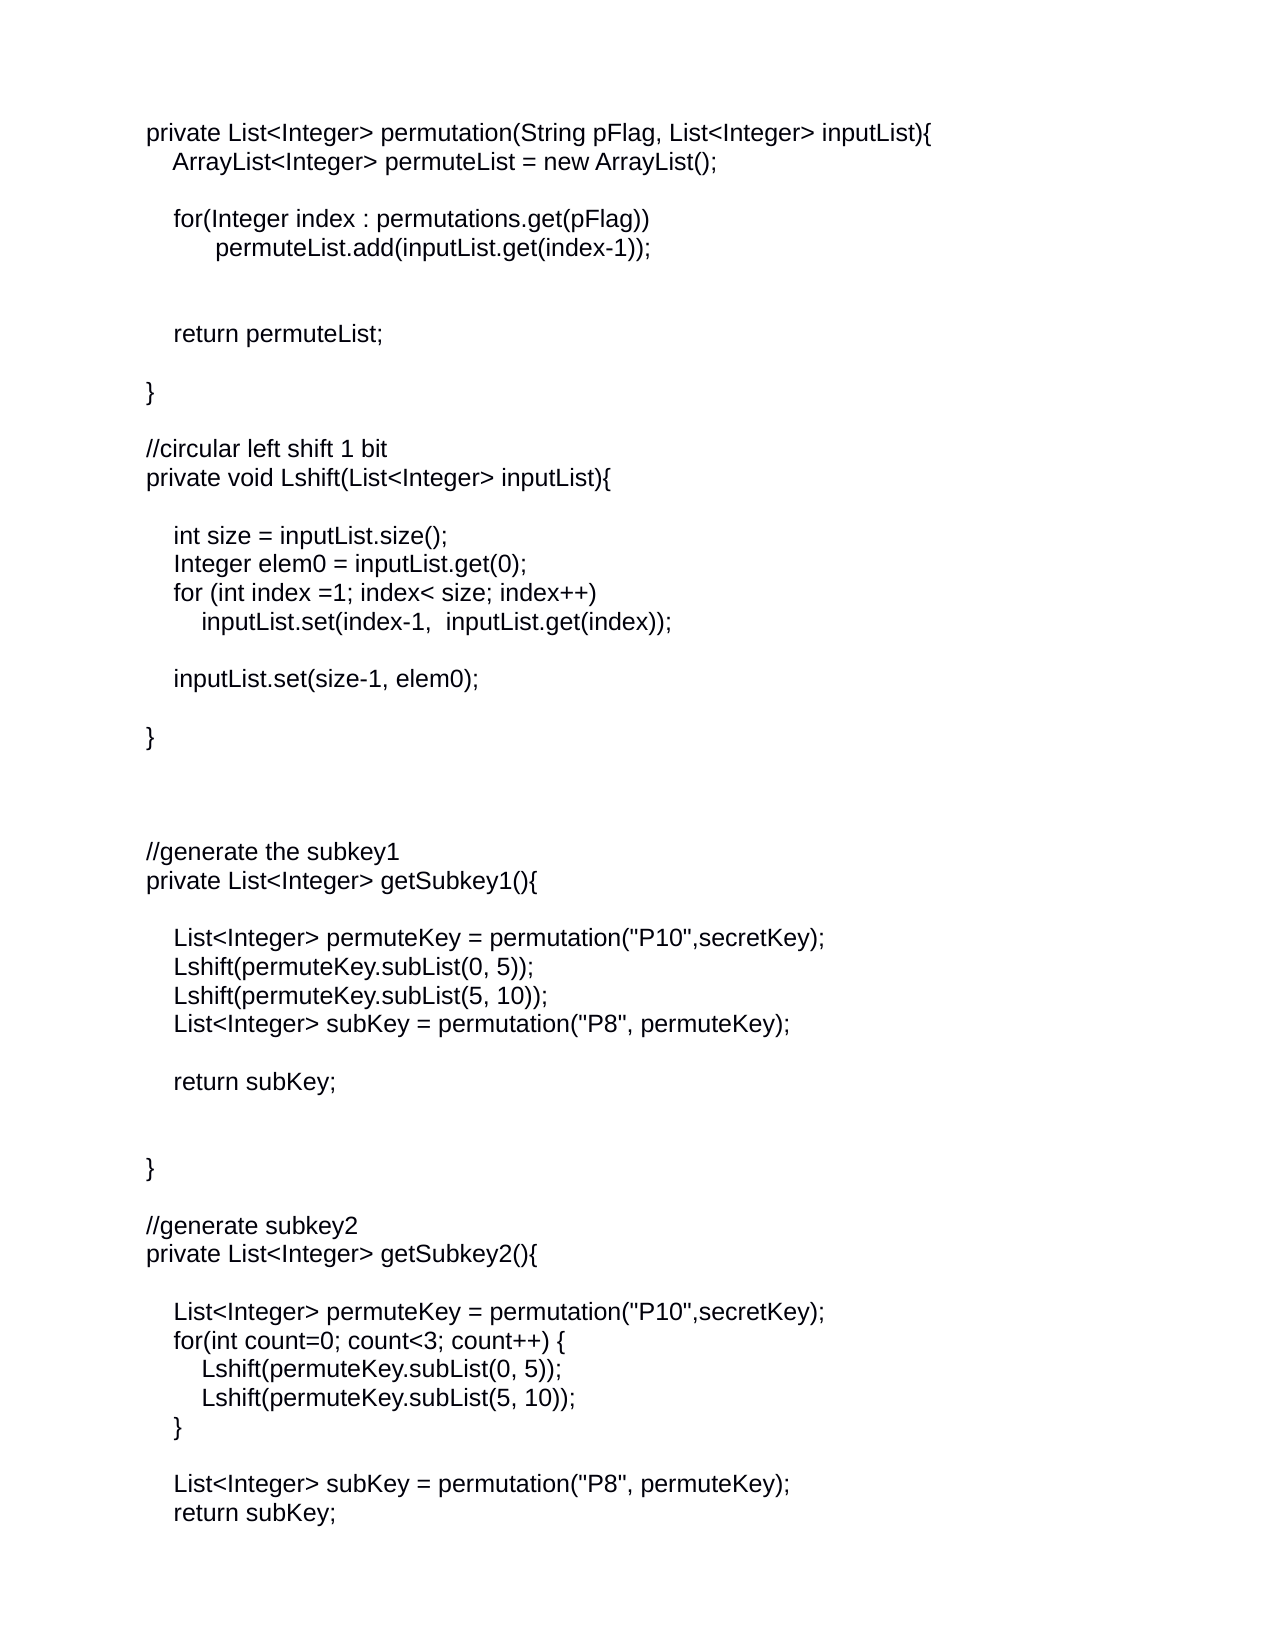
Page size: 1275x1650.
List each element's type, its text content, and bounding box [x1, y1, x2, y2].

text //generate the subkey1 [118, 837, 1157, 866]
text Lshift(permuteKey.subList(5, 10)); [118, 981, 1157, 1009]
text for (int index =1; index< size; index++) [118, 578, 1157, 607]
text int size = inputList.size(); [118, 521, 1157, 549]
text //circular left shift 1 bit [118, 434, 1157, 463]
text } [118, 722, 1157, 751]
text } [118, 1153, 1157, 1182]
text ArrayList<Integer> permuteList = new ArrayList(); [118, 147, 1157, 176]
text List<Integer> subKey = permutation("P8", permuteKey); [118, 1469, 1157, 1498]
text permuteList.add(inputList.get(index-1)); [118, 233, 1157, 262]
text Lshift(permuteKey.subList(0, 5)); [118, 1354, 1157, 1383]
text Integer elem0 = inputList.get(0); [118, 549, 1157, 578]
text inputList.set(size-1, elem0); [118, 664, 1157, 693]
text List<Integer> subKey = permutation("P8", permuteKey); [118, 1009, 1157, 1038]
text //generate subkey2 [118, 1211, 1157, 1239]
text for(int count=0; count<3; count++) { [118, 1326, 1157, 1354]
text private List<Integer> getSubkey1(){ [118, 866, 1157, 894]
text List<Integer> permuteKey = permutation("P10",secretKey); [118, 923, 1157, 952]
text } [118, 377, 1157, 406]
text return permuteList; [118, 319, 1157, 348]
text for(Integer index : permutations.get(pFlag)) [118, 204, 1157, 233]
text private List<Integer> getSubkey2(){ [118, 1239, 1157, 1268]
text Lshift(permuteKey.subList(5, 10)); [118, 1383, 1157, 1412]
text private void Lshift(List<Integer> inputList){ [118, 463, 1157, 492]
text return subKey; [118, 1498, 1157, 1527]
text List<Integer> permuteKey = permutation("P10",secretKey); [118, 1297, 1157, 1326]
text Lshift(permuteKey.subList(0, 5)); [118, 952, 1157, 981]
text private List<Integer> permutation(String pFlag, List<Integer> inputList){ [118, 118, 1157, 147]
text } [118, 1412, 1157, 1441]
text return subKey; [118, 1067, 1157, 1096]
text inputList.set(index-1, inputList.get(index)); [118, 607, 1157, 636]
